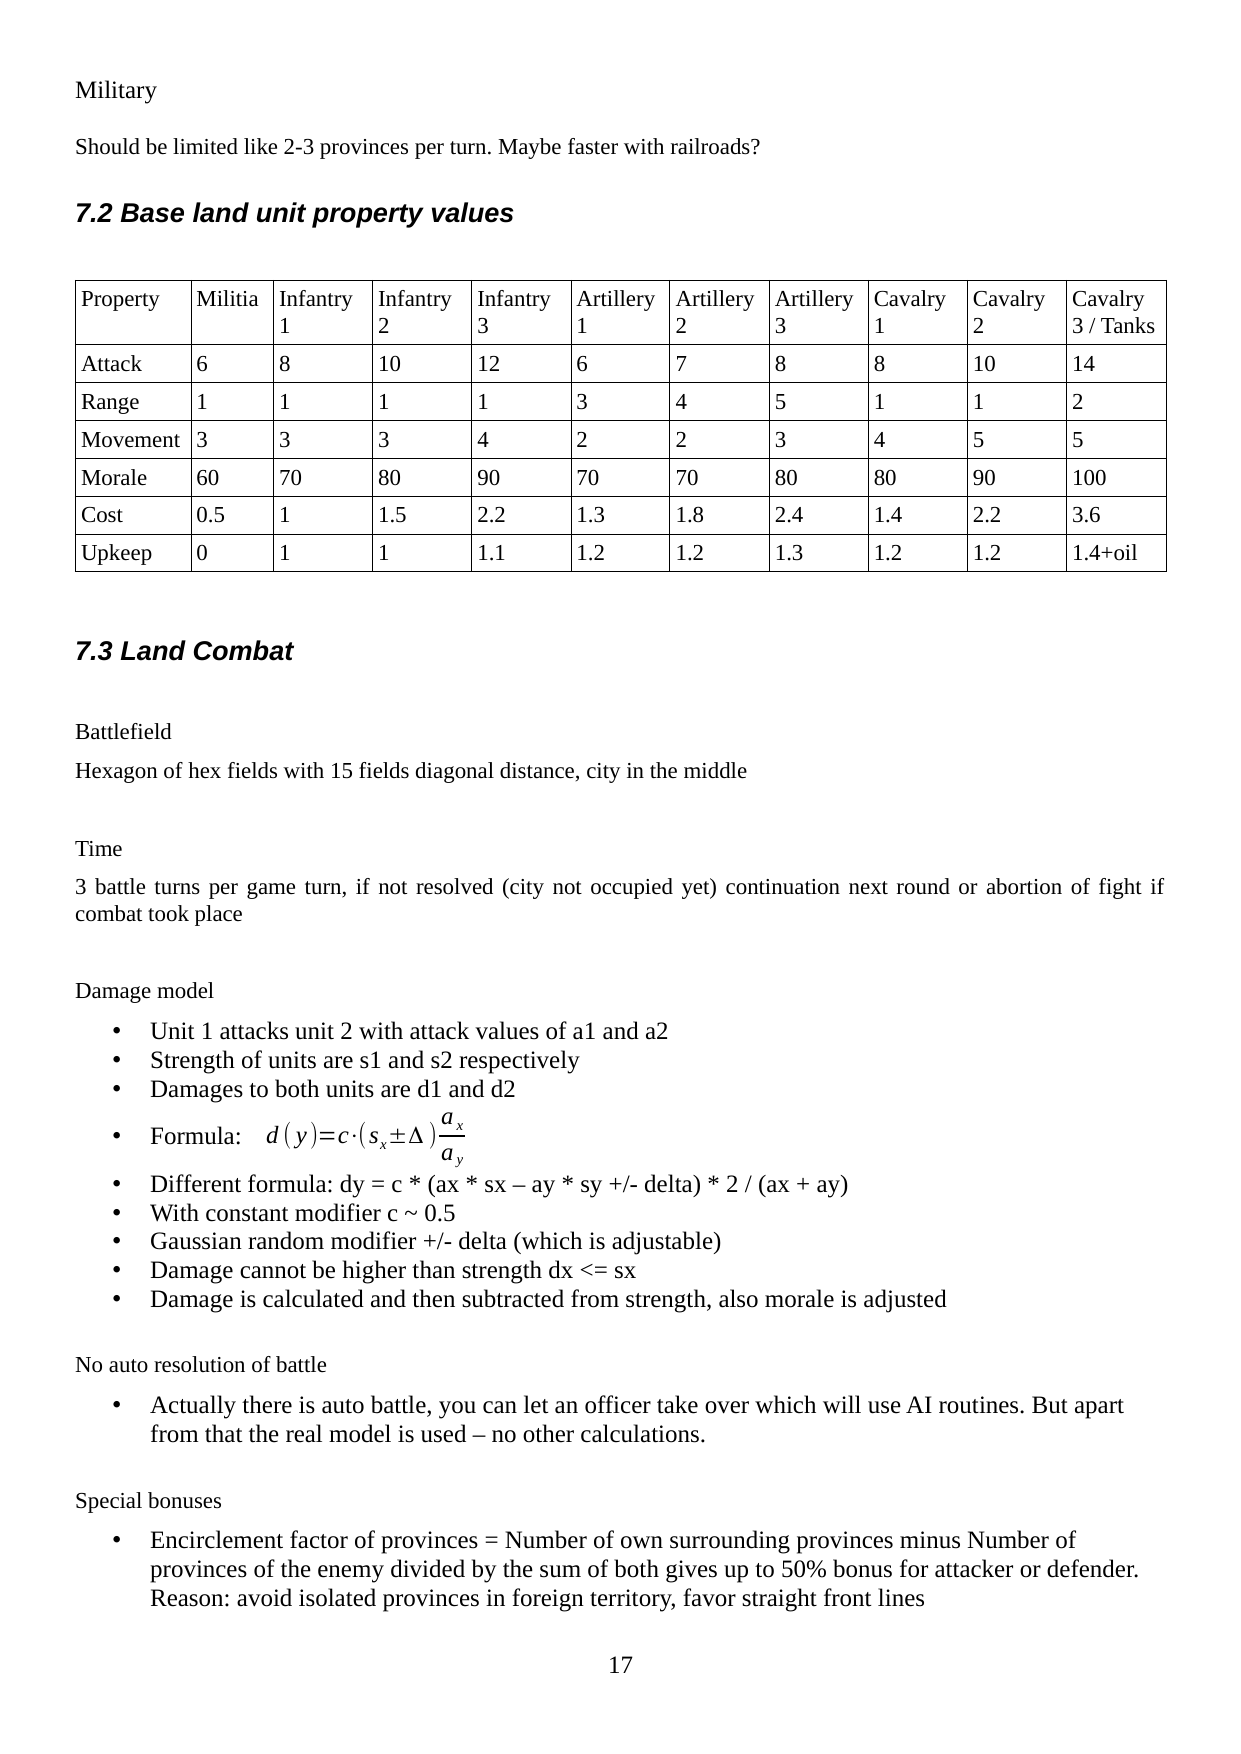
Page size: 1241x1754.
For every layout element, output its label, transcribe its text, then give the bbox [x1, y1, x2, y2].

table_cell 1 [192, 383, 273, 420]
table_cell 2.2 [968, 497, 1066, 533]
table_cell 3 [192, 421, 273, 458]
list Different formula: dy = c * (ax * sx – ay * sy +/- delta) * 2 / (ax + ay) [112, 1169, 1166, 1198]
table_cell 5 [968, 421, 1066, 458]
list Actually there is auto battle, you can let an officer take over which will use AI routines. But apart from that the real model is used – no other calculations. [112, 1390, 1166, 1448]
table_cell 70 [670, 459, 769, 496]
table_header Property [76, 281, 191, 344]
table_header Cavalry 2 [968, 281, 1066, 344]
table_cell 8 [869, 345, 967, 382]
text 3 battle turns per game turn, if not resolved (city not occupied yet) continuation next round or abortion of fight if combat took place [75, 873, 1166, 926]
table_cell 70 [274, 459, 372, 496]
text Hexagon of hex fields with 15 fields diagonal distance, city in the middle [75, 757, 1166, 783]
list Unit 1 attacks unit 2 with attack values of a1 and a2 [112, 1016, 1166, 1045]
table_cell 90 [472, 459, 571, 496]
table_cell 1.2 [968, 535, 1066, 571]
table_cell 4 [869, 421, 967, 458]
table_cell 3 [373, 421, 471, 458]
table_cell 3 [274, 421, 372, 458]
list Formula: [112, 1103, 1166, 1169]
table_cell 90 [968, 459, 1066, 496]
table_header Cavalry 3 / Tanks [1067, 281, 1166, 344]
table_cell 5 [1067, 421, 1166, 458]
table_header Cavalry 1 [869, 281, 967, 344]
table_cell 7 [670, 345, 769, 382]
table_cell 1.5 [373, 497, 471, 533]
table_cell Attack [76, 345, 191, 382]
text Special bonuses [75, 1487, 1166, 1513]
list Damage cannot be higher than strength dx <= sx [112, 1255, 1166, 1284]
table_cell 1 [373, 383, 471, 420]
table_header Artillery1 [572, 281, 669, 344]
table_cell 1.2 [670, 535, 769, 571]
table_cell 80 [373, 459, 471, 496]
table_cell 3 [572, 383, 669, 420]
subtitle Base land unit property values [75, 197, 1166, 228]
table_cell 1.2 [572, 535, 669, 571]
table_cell 8 [274, 345, 372, 382]
table_cell 100 [1067, 459, 1166, 496]
table_header Infantry 1 [274, 281, 372, 344]
table_cell 1 [274, 535, 372, 571]
table_cell 1 [373, 535, 471, 571]
table_cell 14 [1067, 345, 1166, 382]
table_cell 4 [670, 383, 769, 420]
table_cell 8 [770, 345, 868, 382]
table_cell 1 [869, 383, 967, 420]
table_cell 1 [274, 497, 372, 533]
table_header Infantry 2 [373, 281, 471, 344]
table_cell 4 [472, 421, 571, 458]
table_cell 1 [274, 383, 372, 420]
table_cell 80 [770, 459, 868, 496]
table_cell 3 [770, 421, 868, 458]
table_cell 2 [1067, 383, 1166, 420]
table_cell 12 [472, 345, 571, 382]
table_cell Movement [76, 421, 191, 458]
list Strength of units are s1 and s2 respectively [112, 1045, 1166, 1074]
table_cell 1 [968, 383, 1066, 420]
list With constant modifier c ~ 0.5 [112, 1198, 1166, 1226]
table_cell Morale [76, 459, 191, 496]
text Should be limited like 2-3 provinces per turn. Maybe faster with railroads? [75, 133, 1166, 159]
table_cell 60 [192, 459, 273, 496]
table_cell 2.2 [472, 497, 571, 533]
table_header Artillery2 [670, 281, 769, 344]
text Damage model [75, 977, 1166, 1004]
table_cell Range [76, 383, 191, 420]
text No auto resolution of battle [75, 1352, 1166, 1378]
table_cell 1.1 [472, 535, 571, 571]
table_cell 1.4 [869, 497, 967, 533]
table_cell 6 [192, 345, 273, 382]
table_cell 0 [192, 535, 273, 571]
table_cell 2.4 [770, 497, 868, 533]
table_cell 1.3 [770, 535, 868, 571]
table_cell 70 [572, 459, 669, 496]
list Encirclement factor of provinces = Number of own surrounding provinces minus Number of provinces of the enemy divided by the sum of both gives up to 50% bonus for attacker or defender. Reason: avoid isolated provinces in foreign territory, favor straight front lines [112, 1526, 1166, 1612]
list Damages to both units are d1 and d2 [112, 1074, 1166, 1103]
table_header Militia [192, 281, 273, 344]
table_cell 80 [869, 459, 967, 496]
list Gaussian random modifier +/- delta (which is adjustable) [112, 1226, 1166, 1255]
table_cell 1.4+oil [1067, 535, 1166, 571]
subtitle Land Combat [75, 635, 1166, 667]
table_cell 2 [572, 421, 669, 458]
text Battlefield [75, 718, 1166, 744]
table_cell Cost [76, 497, 191, 533]
table_cell 6 [572, 345, 669, 382]
table_cell 1.3 [572, 497, 669, 533]
table_cell 1.2 [869, 535, 967, 571]
table_cell 5 [770, 383, 868, 420]
table_header Artillery 3 [770, 281, 868, 344]
table_cell 3.6 [1067, 497, 1166, 533]
table_cell 2 [670, 421, 769, 458]
list Damage is calculated and then subtracted from strength, also morale is adjusted [112, 1284, 1166, 1313]
table_cell 1.8 [670, 497, 769, 533]
table_cell 1 [472, 383, 571, 420]
table_cell Upkeep [76, 535, 191, 571]
table_header Infantry 3 [472, 281, 571, 344]
table_cell 10 [968, 345, 1066, 382]
table_cell 10 [373, 345, 471, 382]
table_cell 0.5 [192, 497, 273, 533]
text Time [75, 834, 1166, 861]
